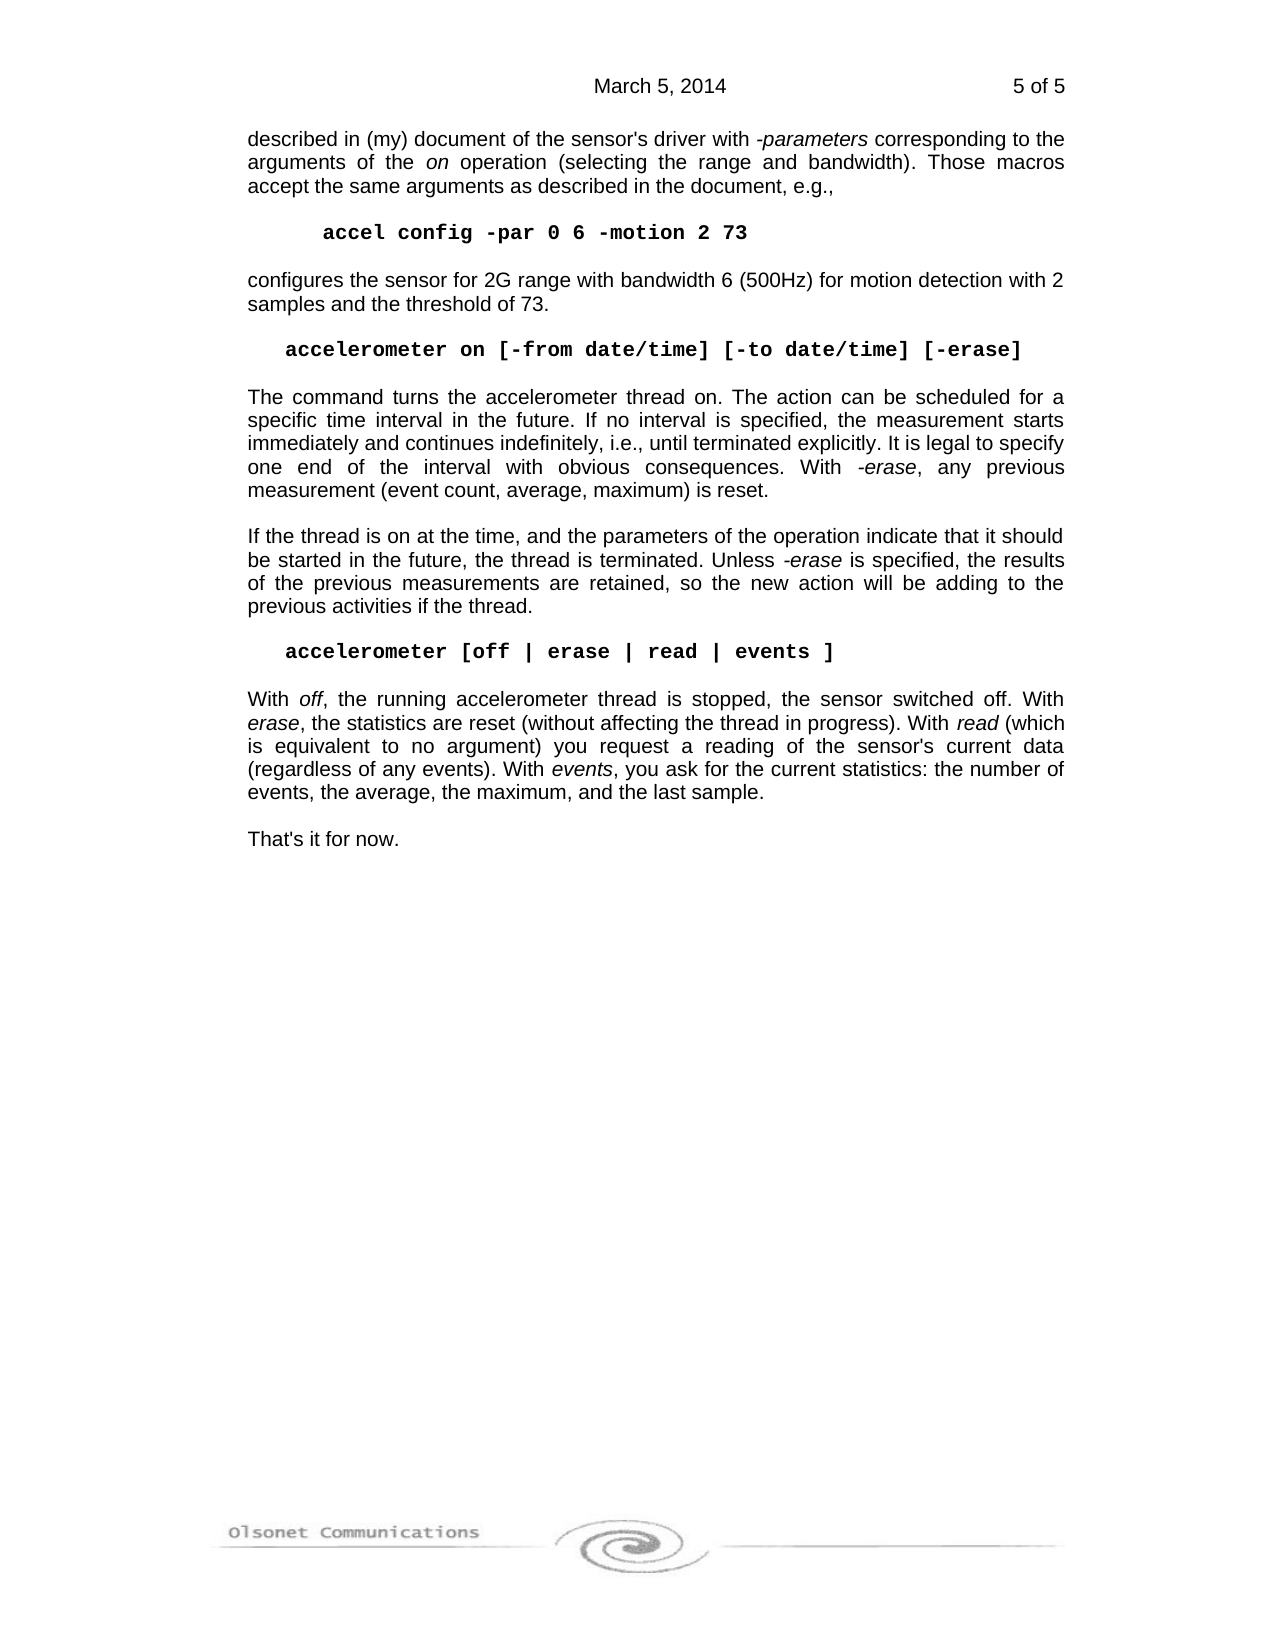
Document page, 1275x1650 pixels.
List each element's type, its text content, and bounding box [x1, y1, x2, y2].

text With off, the running accelerometer thread is stopped, the sensor switched off. With erase, the statistics are reset (without affecting the thread in progress). With read (which is equivalent to no argument) you request a reading of the sensor's current data (regardless of any events). With events, you ask for the current statistics: the number of events, the average, the maximum, and the last sample. [247, 688, 1065, 804]
text That's it for now. [247, 827, 1065, 851]
text accelerometer [off | erase | read | events ] [285, 641, 1065, 665]
picture [210, 1504, 1065, 1596]
text described in (my) document of the sensor's driver with -parameters corresponding to the arguments of the on operation (selecting the range and bandwidth). Those macros accept the same arguments as described in the document, e.g., [247, 128, 1065, 197]
text The command turns the accelerometer thread on. The action can be scheduled for a specific time interval in the future. If no interval is specified, the measurement starts immediately and continues indefinitely, i.e., until terminated explicitly. It is legal to specify one end of the interval with obvious consequences. With -erase, any previous measurement (event count, average, maximum) is reset. [247, 386, 1065, 502]
text If the thread is on at the time, and the parameters of the operation indicate that it should be started in the future, the thread is terminated. Unless -erase is specified, the results of the previous measurements are retained, so the new action will be adding to the previous activities if the thread. [247, 525, 1065, 618]
text accel config -par 0 6 -motion 2 73 [247, 221, 1065, 246]
text accelerometer on [-from date/time] [-to date/time] [-erase] [285, 339, 1065, 362]
text configures the sensor for 2G range with bandwidth 6 (500Hz) for motion detection with 2 samples and the threshold of 73. [247, 269, 1065, 315]
